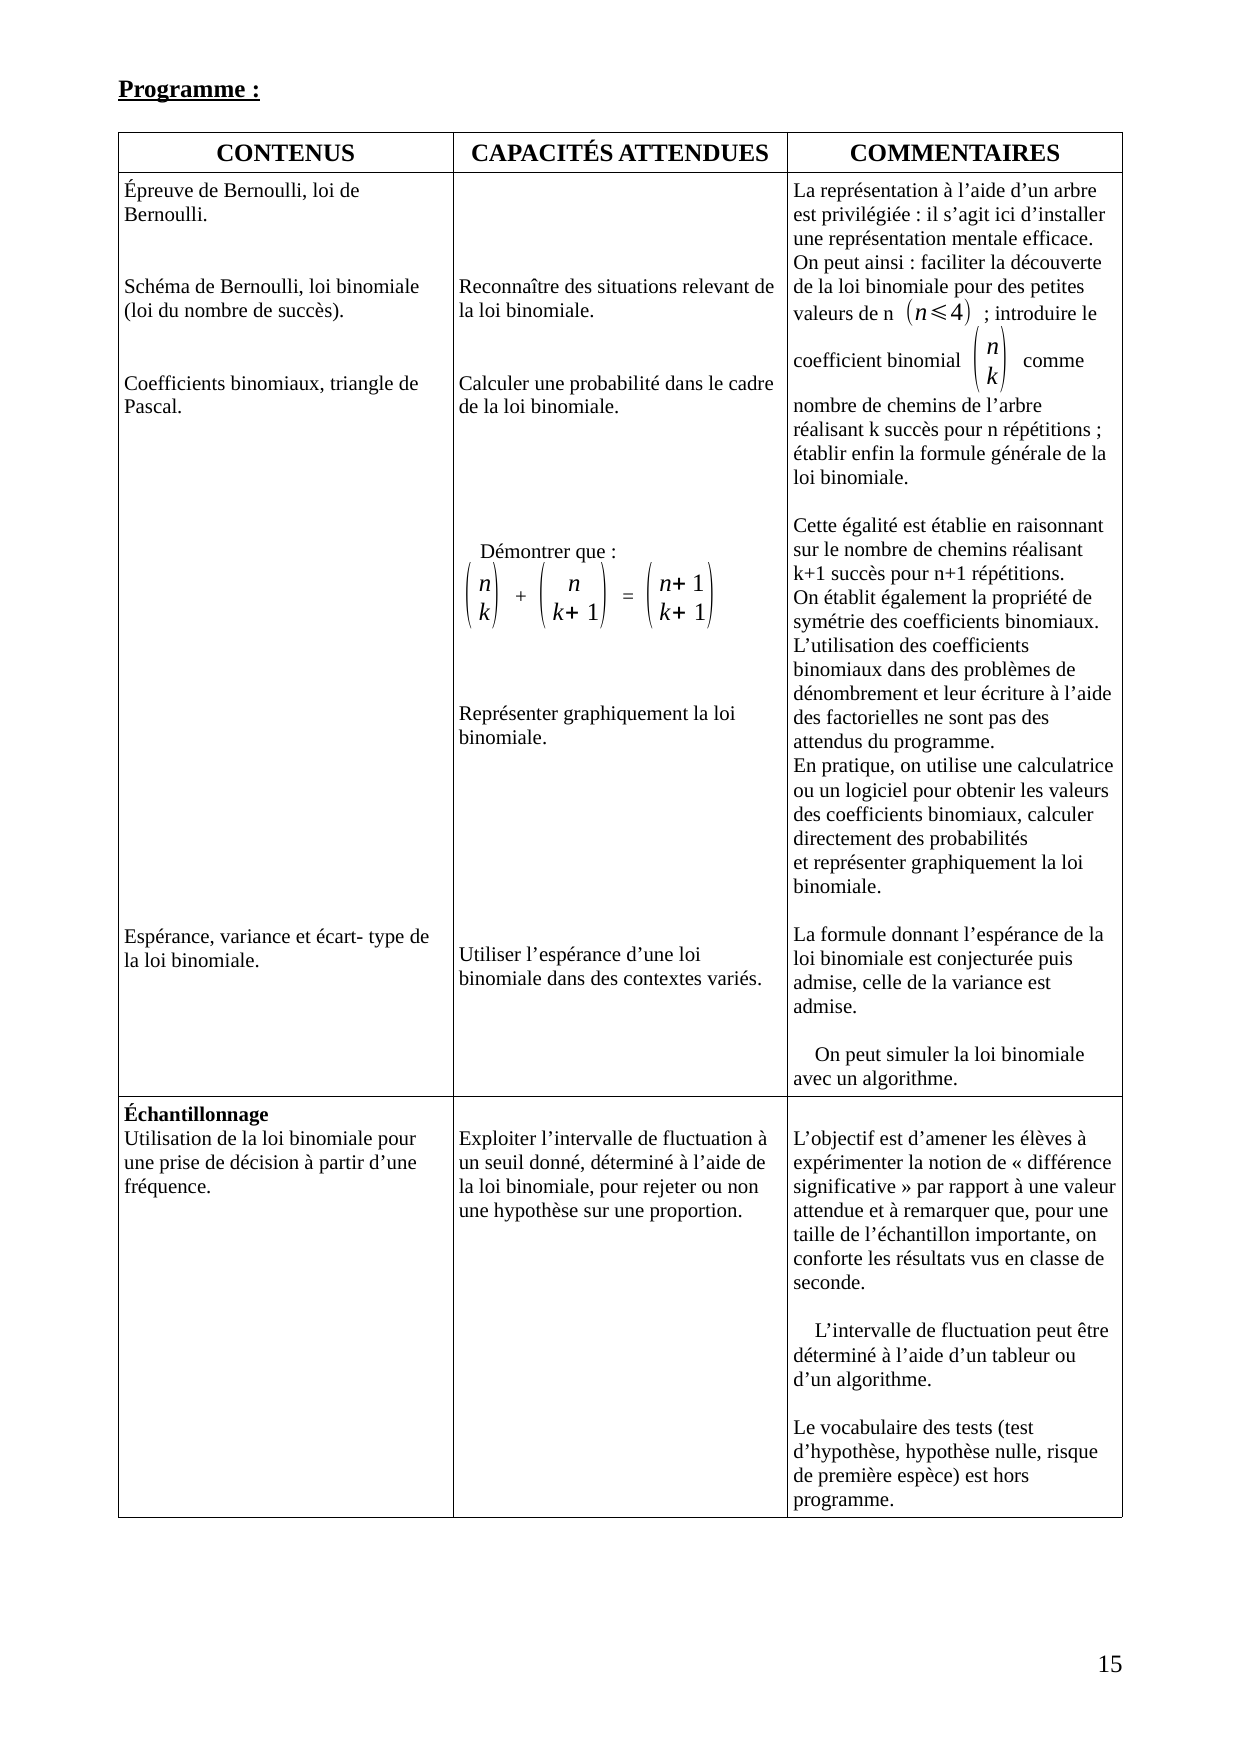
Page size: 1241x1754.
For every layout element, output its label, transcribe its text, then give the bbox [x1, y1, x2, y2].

table_header CONTENUS [119, 133, 453, 172]
text Programme : [118, 74, 1122, 103]
table_cell La représentation à l’aide d’un arbre est privilégiée : il s’agit ici d’installer une représentation mentale efficace. On peut ainsi : faciliter la découverte de la loi binomiale pour des petites valeurs de n ; introduire le coefficient binomial comme nombre de chemins de l’arbre réalisant k succès pour n répétitions ; établir enfin la formule générale de la loi binomiale. Cette égalité est établie en raisonnant sur le nombre de chemins réalisant k+1 succès pour n+1 répétitions. On établit également la propriété de symétrie des coefficients binomiaux. L’utilisation des coefficients binomiaux dans des problèmes de dénombrement et leur écriture à l’aide des factorielles ne sont pas des attendus du programme. En pratique, on utilise une calculatrice ou un logiciel pour obtenir les valeurs des coefficients binomiaux, calculer directement des probabilités et représenter graphiquement la loi binomiale. La formule donnant l’espérance de la loi binomiale est conjecturée puis admise, celle de la variance est admise.  On peut simuler la loi binomiale avec un algorithme. [788, 173, 1122, 1096]
table_header COMMENTAIRES [788, 133, 1122, 172]
table_cell Exploiter l’intervalle de fluctuation à un seuil donné, déterminé à l’aide de la loi binomiale, pour rejeter ou non une hypothèse sur une proportion. [454, 1097, 787, 1517]
table_cell Échantillonnage Utilisation de la loi binomiale pour une prise de décision à partir d’une fréquence. [119, 1097, 453, 1517]
table_header CAPACITÉS ATTENDUES [454, 133, 787, 172]
table_cell L’objectif est d’amener les élèves à expérimenter la notion de « différence significative » par rapport à une valeur attendue et à remarquer que, pour une taille de l’échantillon importante, on conforte les résultats vus en classe de seconde.  L’intervalle de fluctuation peut être déterminé à l’aide d’un tableur ou d’un algorithme. Le vocabulaire des tests (test d’hypothèse, hypothèse nulle, risque de première espèce) est hors programme. [788, 1097, 1122, 1517]
table_cell Épreuve de Bernoulli, loi de Bernoulli. Schéma de Bernoulli, loi binomiale (loi du nombre de succès). Coefficients binomiaux, triangle de Pascal. Espérance, variance et écart- type de la loi binomiale. [119, 173, 453, 1096]
table_cell Reconnaître des situations relevant de la loi binomiale. Calculer une probabilité dans le cadre de la loi binomiale.  Démontrer que : + = Représenter graphiquement la loi binomiale. Utiliser l’espérance d’une loi binomiale dans des contextes variés. [454, 173, 787, 1096]
